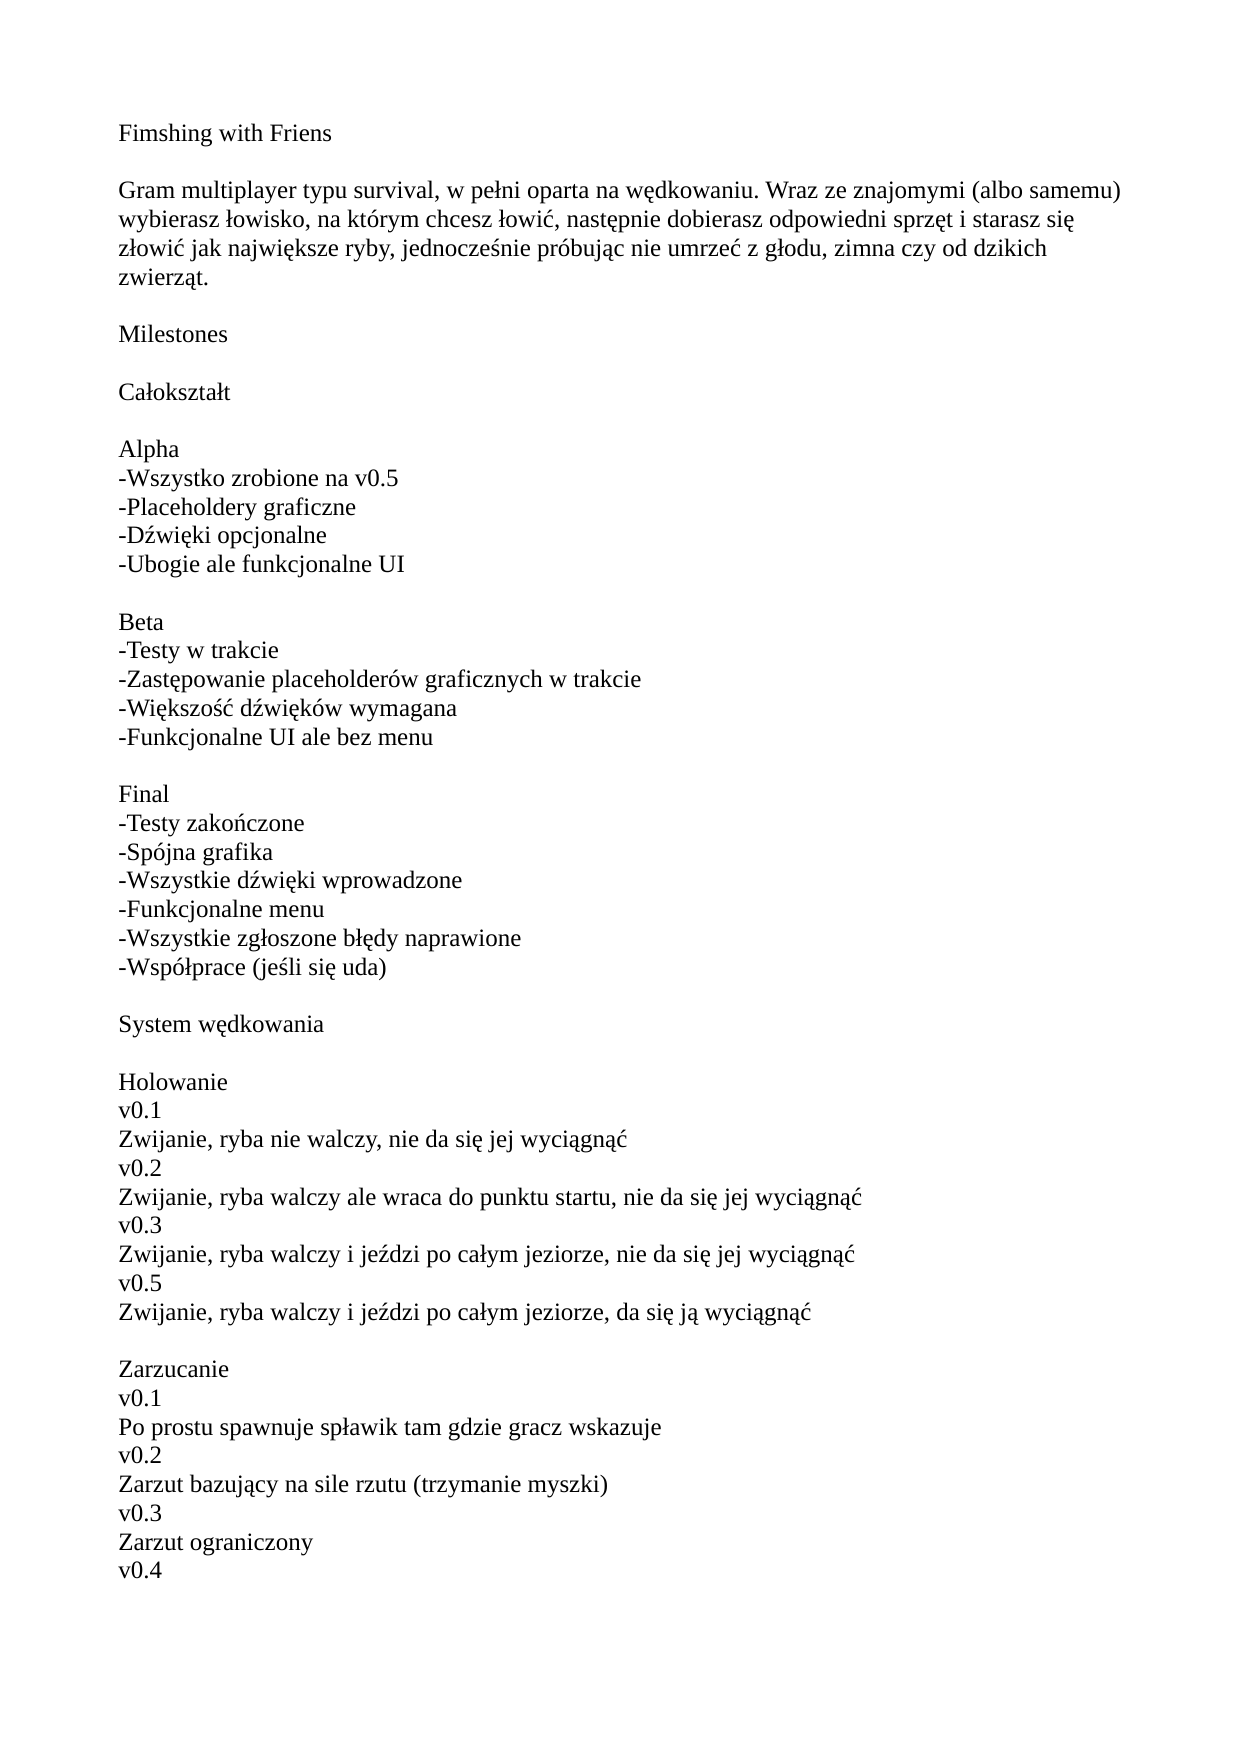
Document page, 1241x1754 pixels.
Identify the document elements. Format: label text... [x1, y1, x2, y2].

text Zarzucanie [118, 1354, 1122, 1383]
text Beta [118, 607, 1122, 636]
text Zwijanie, ryba nie walczy, nie da się jej wyciągnąć [118, 1124, 1122, 1153]
text Zwijanie, ryba walczy i jeździ po całym jeziorze, nie da się jej wyciągnąć [118, 1239, 1122, 1268]
text Fimshing with Friens [118, 118, 1122, 147]
text -Testy zakończone [118, 808, 1122, 837]
text v0.3 [118, 1211, 1122, 1239]
text Zarzut bazujący na sile rzutu (trzymanie myszki) [118, 1469, 1122, 1498]
text v0.5 [118, 1268, 1122, 1297]
text Final [118, 779, 1122, 808]
text Po prostu spawnuje spławik tam gdzie gracz wskazuje [118, 1412, 1122, 1441]
text -Wszystkie dźwięki wprowadzone [118, 866, 1122, 894]
text Alpha [118, 434, 1122, 463]
text -Zastępowanie placeholderów graficznych w trakcie [118, 664, 1122, 693]
text -Większość dźwięków wymagana [118, 693, 1122, 722]
text Milestones [118, 319, 1122, 348]
text -Dźwięki opcjonalne [118, 521, 1122, 549]
text Zwijanie, ryba walczy i jeździ po całym jeziorze, da się ją wyciągnąć [118, 1297, 1122, 1326]
text Zarzut ograniczony [118, 1527, 1122, 1556]
text -Funkcjonalne menu [118, 894, 1122, 923]
text -Testy w trakcie [118, 636, 1122, 664]
text -Ubogie ale funkcjonalne UI [118, 549, 1122, 578]
text System wędkowania [118, 1009, 1122, 1038]
text v0.1 [118, 1383, 1122, 1412]
text Gram multiplayer typu survival, w pełni oparta na wędkowaniu. Wraz ze znajomymi (albo samemu) wybierasz łowisko, na którym chcesz łowić, następnie dobierasz odpowiedni sprzęt i starasz się złowić jak największe ryby, jednocześnie próbując nie umrzeć z głodu, zimna czy od dzikich zwierząt. [118, 176, 1122, 291]
text Zwijanie, ryba walczy ale wraca do punktu startu, nie da się jej wyciągnąć [118, 1182, 1122, 1211]
text -Wszystko zrobione na v0.5 [118, 463, 1122, 492]
text v0.4 [118, 1556, 1122, 1584]
text -Współprace (jeśli się uda) [118, 952, 1122, 981]
text -Funkcjonalne UI ale bez menu [118, 722, 1122, 751]
text -Placeholdery graficzne [118, 492, 1122, 521]
text v0.3 [118, 1498, 1122, 1527]
text v0.2 [118, 1441, 1122, 1469]
text -Wszystkie zgłoszone błędy naprawione [118, 923, 1122, 952]
text v0.2 [118, 1153, 1122, 1182]
text Całokształt [118, 377, 1122, 406]
text v0.1 [118, 1096, 1122, 1124]
text Holowanie [118, 1067, 1122, 1096]
text -Spójna grafika [118, 837, 1122, 866]
